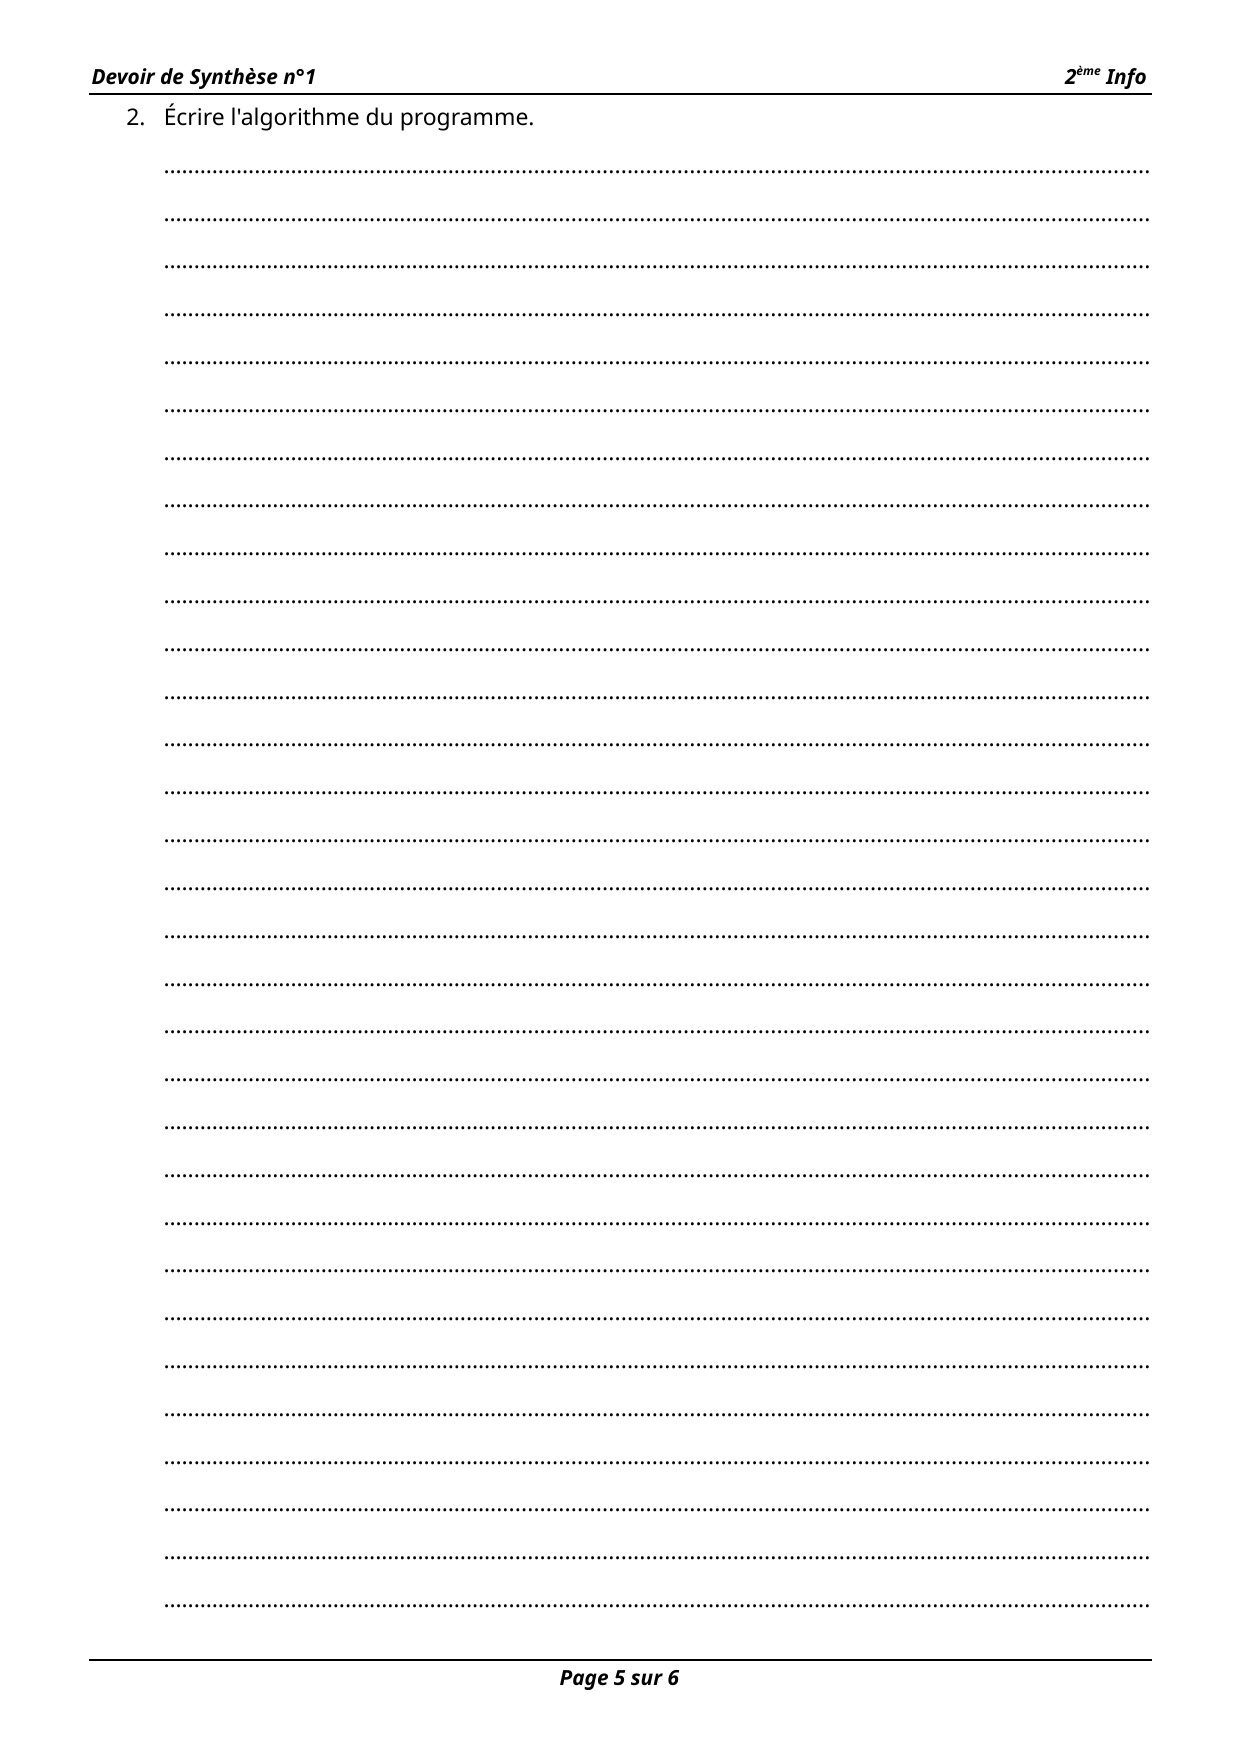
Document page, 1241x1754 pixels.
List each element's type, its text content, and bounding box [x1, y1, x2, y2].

list Écrire l'algorithme du programme. [126, 101, 1152, 132]
